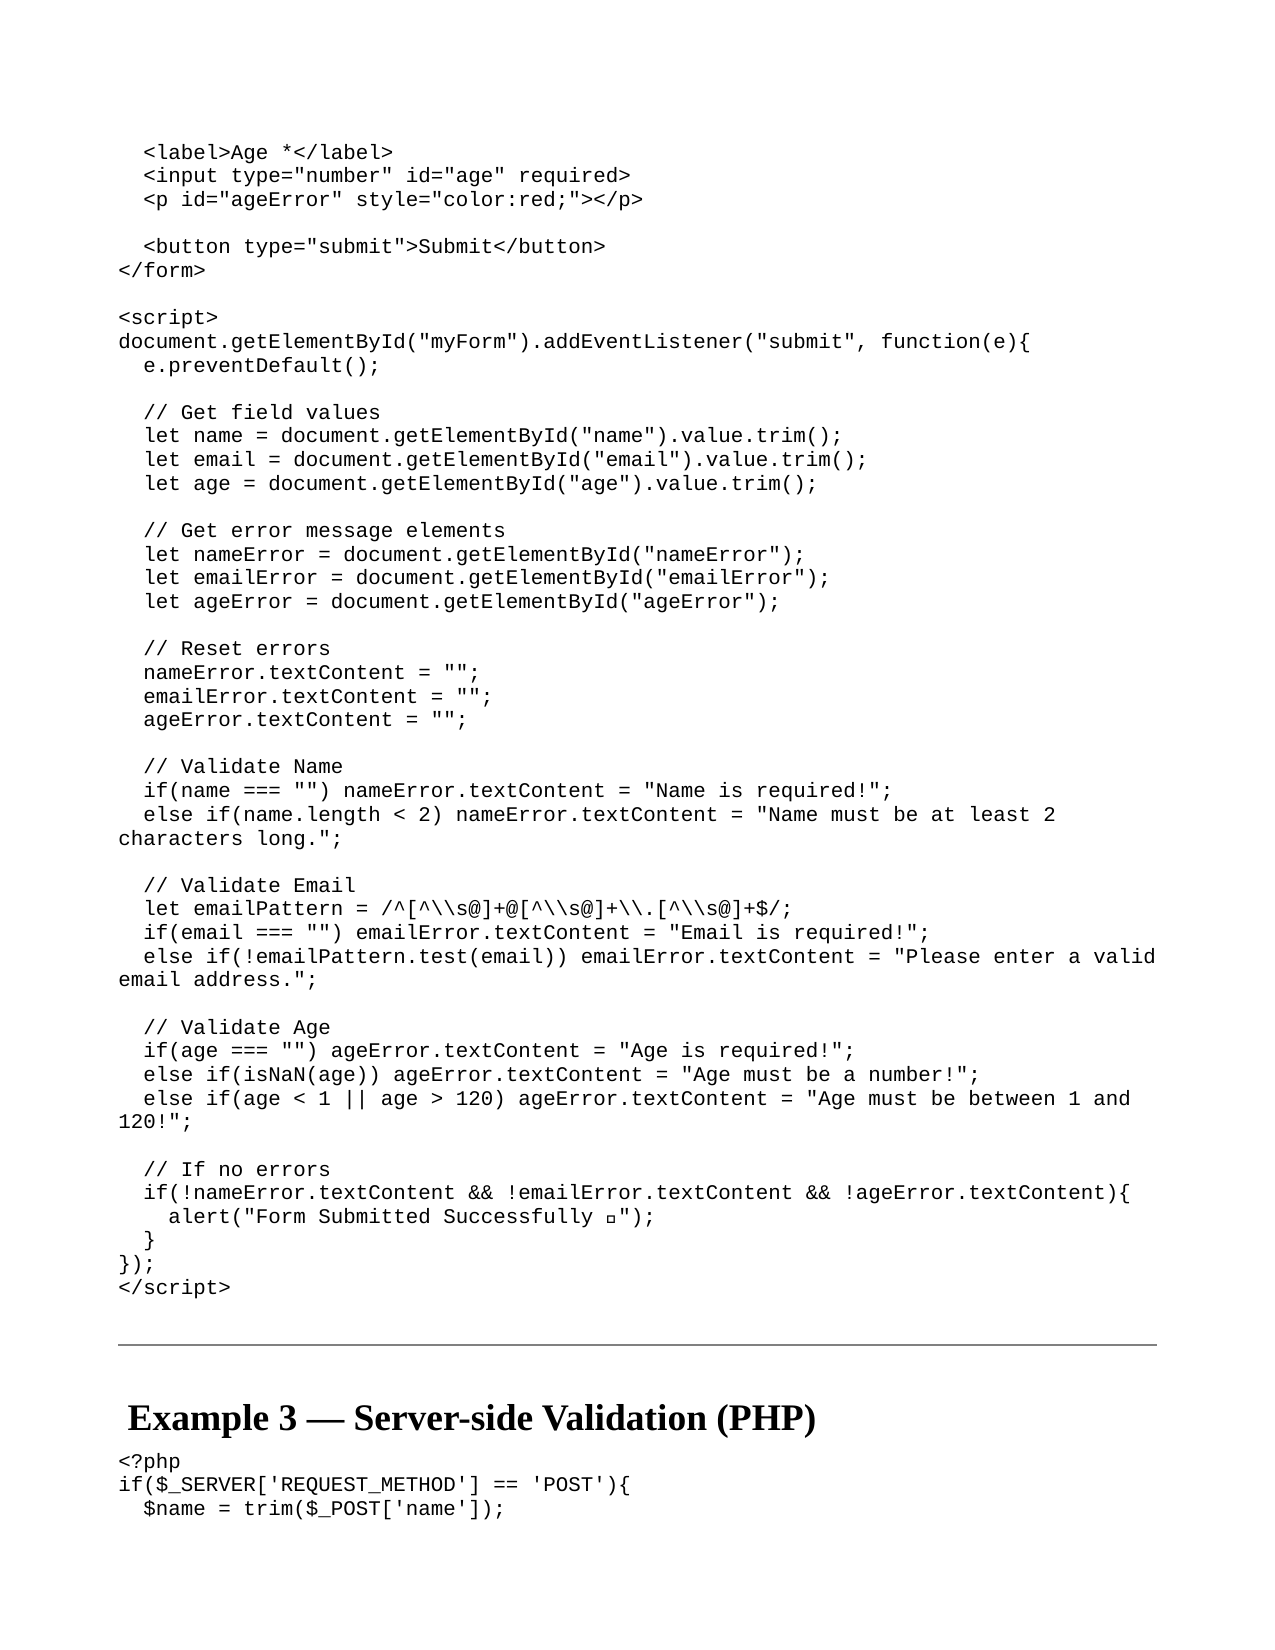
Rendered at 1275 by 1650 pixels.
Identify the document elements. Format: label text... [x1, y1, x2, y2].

text nameError.textContent = ""; [118, 662, 1157, 686]
text else if(name.length < 2) nameError.textContent = "Name must be at least 2 characters long."; [118, 804, 1157, 851]
text let name = document.getElementById("name").value.trim(); [118, 426, 1157, 449]
text // Reset errors [118, 638, 1157, 662]
text document.getElementById("myForm").addEventListener("submit", function(e){ [118, 331, 1157, 354]
text // If no errors [118, 1158, 1157, 1182]
text <?php [118, 1451, 1157, 1474]
text else if(!emailPattern.test(email)) emailError.textContent = "Please enter a valid email address."; [118, 946, 1157, 993]
text // Validate Name [118, 757, 1157, 780]
text if(!nameError.textContent && !emailError.textContent && !ageError.textContent){ [118, 1182, 1157, 1206]
text <script> [118, 307, 1157, 331]
text if(name === "") nameError.textContent = "Name is required!"; [118, 780, 1157, 804]
text alert("Form Submitted Successfully ✅"); [118, 1206, 1157, 1229]
text }); [118, 1253, 1157, 1277]
text // Get error message elements [118, 520, 1157, 544]
text let nameError = document.getElementById("nameError"); [118, 544, 1157, 567]
subtitle 🛡️ Example 3 — Server-side Validation (PHP) [118, 1395, 1157, 1438]
text </form> [118, 260, 1157, 284]
text <p id="ageError" style="color:red;"></p> [118, 189, 1157, 213]
text </script> [118, 1277, 1157, 1300]
text else if(age < 1 || age > 120) ageError.textContent = "Age must be between 1 and 120!"; [118, 1088, 1157, 1135]
text <input type="number" id="age" required> [118, 165, 1157, 189]
text e.preventDefault(); [118, 354, 1157, 378]
text $name = trim($_POST['name']); [118, 1498, 1157, 1522]
text // Validate Age [118, 1017, 1157, 1040]
text let email = document.getElementById("email").value.trim(); [118, 449, 1157, 473]
text <button type="submit">Submit</button> [118, 236, 1157, 260]
text } [118, 1229, 1157, 1253]
text let ageError = document.getElementById("ageError"); [118, 591, 1157, 615]
text emailError.textContent = ""; [118, 686, 1157, 709]
text ageError.textContent = ""; [118, 709, 1157, 733]
text if($_SERVER['REQUEST_METHOD'] == 'POST'){ [118, 1474, 1157, 1498]
text let emailPattern = /^[^\\s@]+@[^\\s@]+\\.[^\\s@]+$/; [118, 898, 1157, 922]
text let emailError = document.getElementById("emailError"); [118, 567, 1157, 591]
text let age = document.getElementById("age").value.trim(); [118, 473, 1157, 496]
text // Get field values [118, 402, 1157, 426]
text // Validate Email [118, 875, 1157, 898]
text if(email === "") emailError.textContent = "Email is required!"; [118, 922, 1157, 946]
text if(age === "") ageError.textContent = "Age is required!"; [118, 1040, 1157, 1064]
text else if(isNaN(age)) ageError.textContent = "Age must be a number!"; [118, 1064, 1157, 1088]
text <label>Age *</label> [118, 142, 1157, 165]
